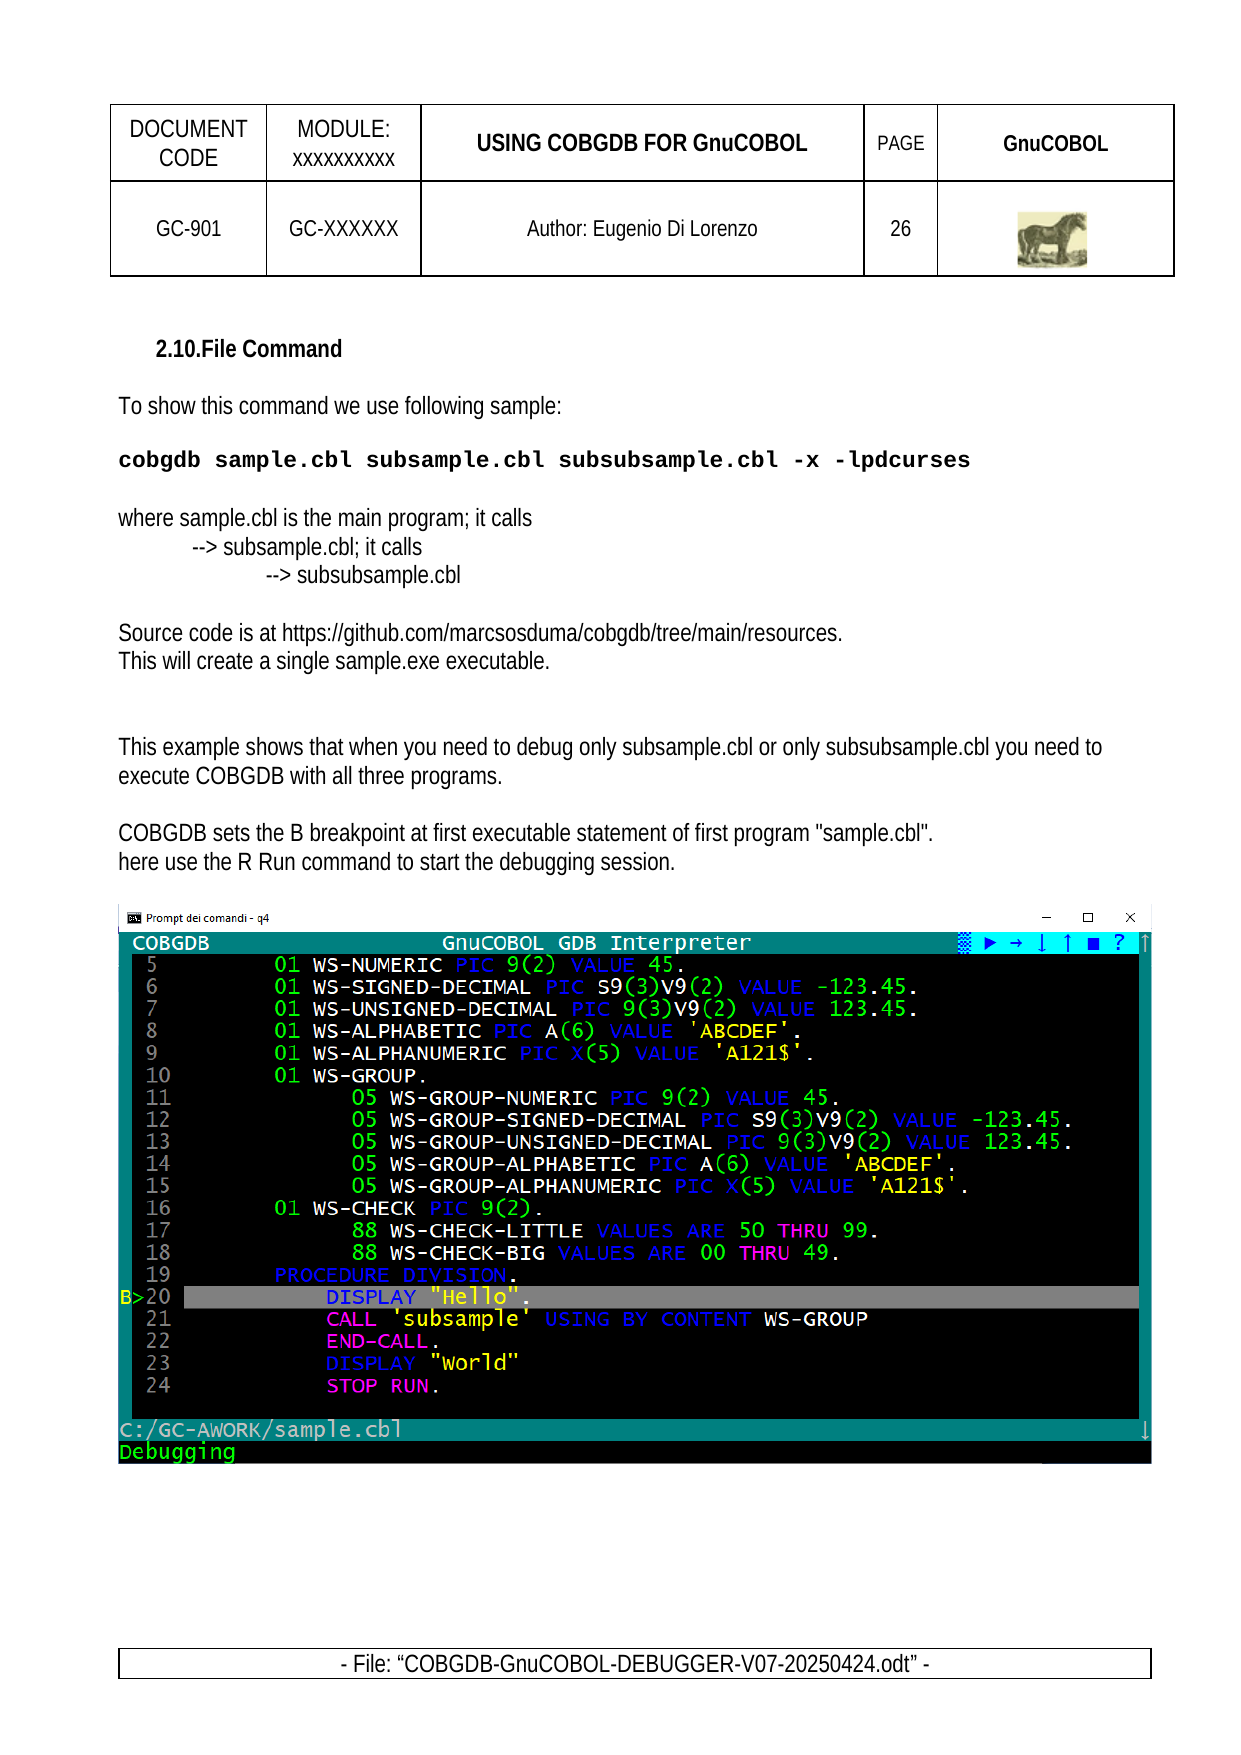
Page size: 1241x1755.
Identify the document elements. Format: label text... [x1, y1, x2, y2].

text cobgdb sample.cbl subsample.cbl subsubsample.cbl -x -lpdcurses [118, 448, 1152, 474]
text here use the R Run command to start the debugging session. [118, 847, 1152, 875]
text Source code is at https://github.com/marcsosduma/cobgdb/tree/main/resources. [118, 618, 1152, 646]
text --> subsample.cbl; it calls [118, 532, 1152, 560]
text COBGDB sets the B breakpoint at first executable statement of first program "sample.cbl". [118, 818, 1152, 847]
text This example shows that when you need to debug only subsample.cbl or only subsubsample.cbl you need to execute COBGDB with all three programs. [118, 732, 1152, 789]
text where sample.cbl is the main program; it calls [118, 503, 1152, 532]
subtitle File Command [156, 334, 1152, 362]
text This will create a single sample.exe executable. [118, 646, 1152, 675]
text --> subsubsample.cbl [118, 560, 1152, 589]
text To show this command we use following sample: [118, 391, 1152, 420]
